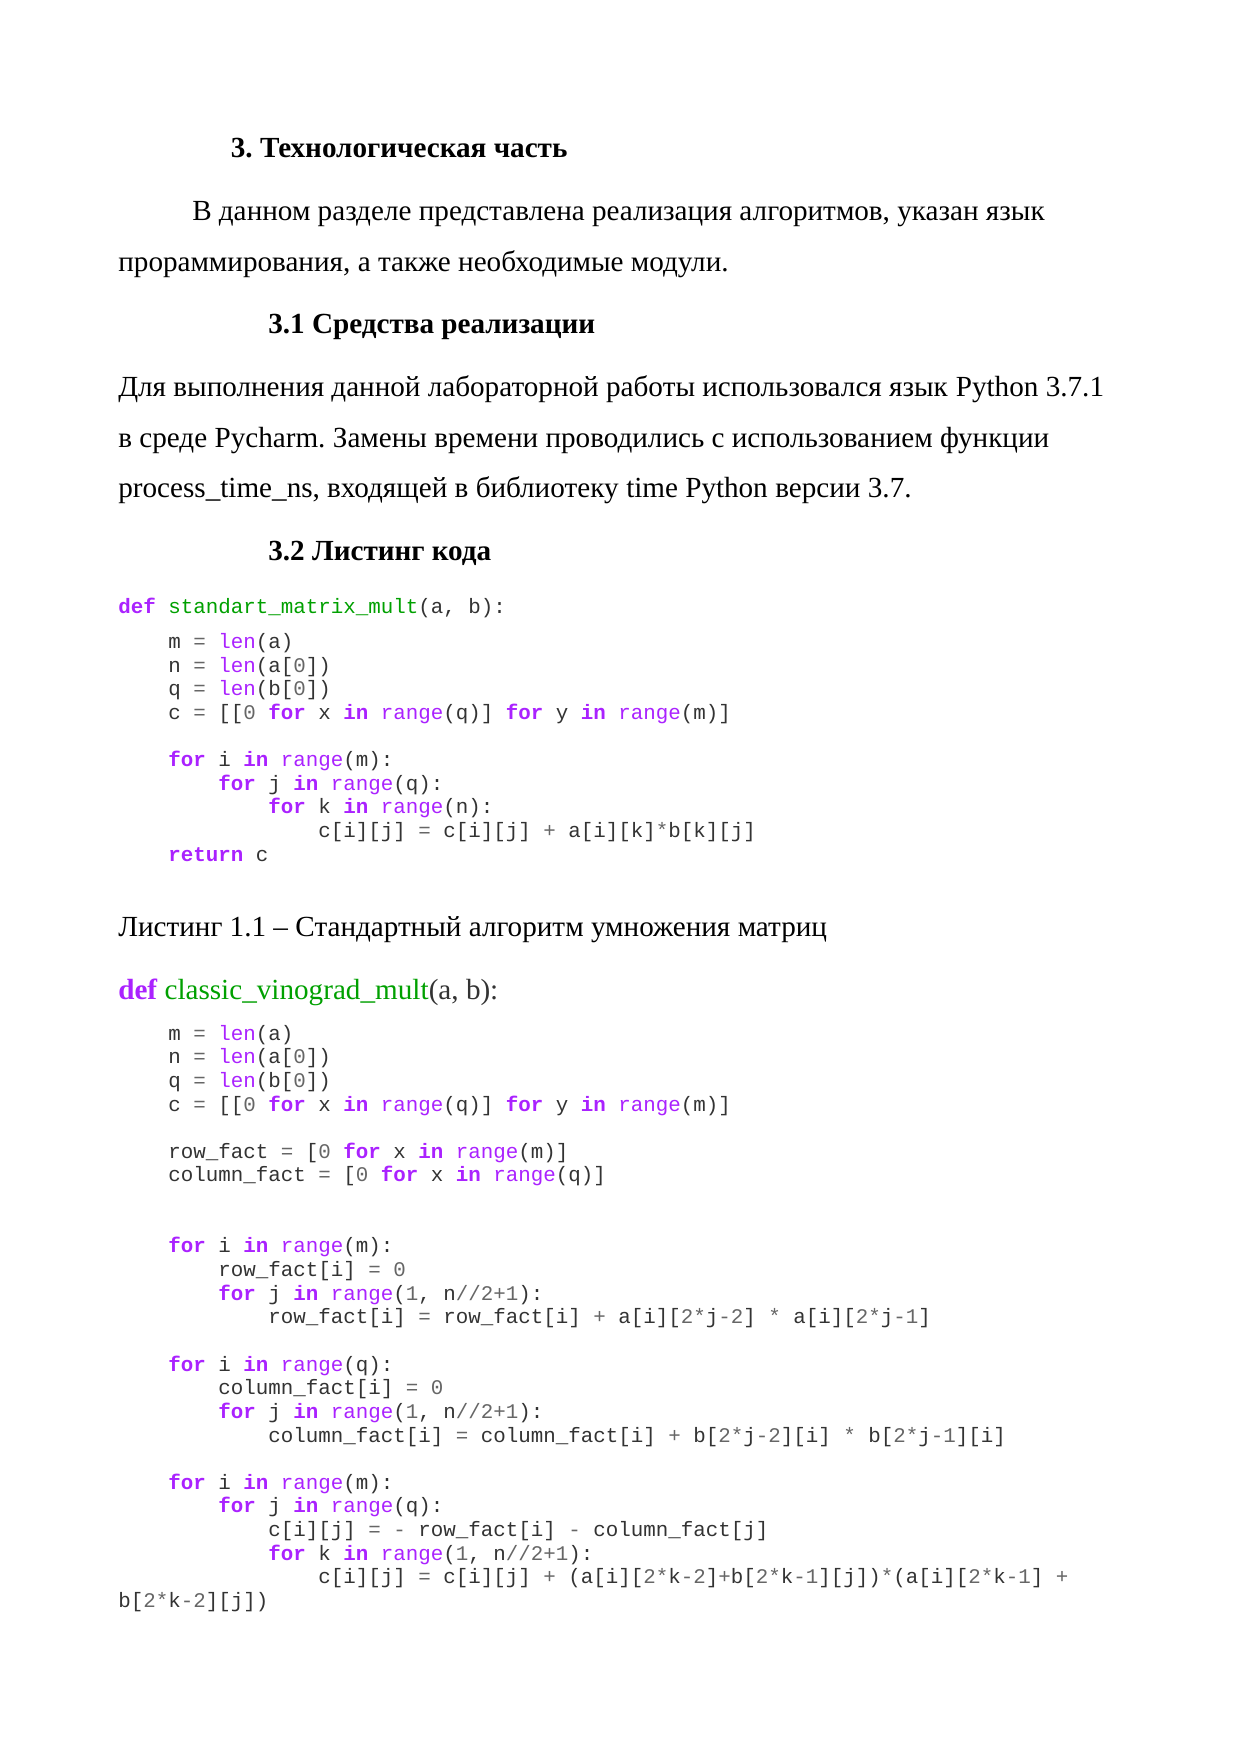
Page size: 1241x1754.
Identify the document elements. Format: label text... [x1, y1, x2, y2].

text def classic_vinograd_mult(a, b): [118, 972, 1122, 1006]
text m = len(a) [118, 631, 1122, 655]
text q = len(b[0]) [118, 1070, 1122, 1093]
text for i in range(q): [118, 1354, 1122, 1377]
text def standart_matrix_mult(a, b): [118, 596, 1122, 619]
text for j in range(1, n//2+1): [118, 1401, 1122, 1424]
text column_fact[i] = 0 [118, 1377, 1122, 1401]
text c[i][j] = c[i][j] + (a[i][2*k-2]+b[2*k-1][j])*(a[i][2*k-1] + b[2*k-2][j]) [118, 1566, 1122, 1614]
text for j in range(1, n//2+1): [118, 1283, 1122, 1306]
list 3.2 Листинг кода [231, 533, 1122, 566]
text for i in range(m): [118, 1235, 1122, 1259]
text column_fact = [0 for x in range(q)] [118, 1164, 1122, 1188]
text q = len(b[0]) [118, 678, 1122, 702]
text for k in range(1, n//2+1): [118, 1543, 1122, 1566]
text Листинг 1.1 – Стандартный алгоритм умножения матриц [118, 909, 1122, 943]
text for i in range(m): [118, 749, 1122, 773]
text return c [118, 844, 1122, 867]
text c = [[0 for x in range(q)] for y in range(m)] [118, 702, 1122, 726]
text for j in range(q): [118, 773, 1122, 797]
text for k in range(n): [118, 797, 1122, 820]
text for i in range(m): [118, 1472, 1122, 1496]
text Для выполнения данной лабораторной работы использовался язык Python 3.7.1 в среде Pycharm. Замены времени проводились с использованием функции process_time_ns, входящей в библиотеку time Python версии 3.7. [118, 369, 1122, 503]
text n = len(a[0]) [118, 655, 1122, 678]
text m = len(a) [118, 1023, 1122, 1046]
text c = [[0 for x in range(q)] for y in range(m)] [118, 1093, 1122, 1117]
text column_fact[i] = column_fact[i] + b[2*j-2][i] * b[2*j-1][i] [118, 1424, 1122, 1448]
text В данном разделе представлена реализация алгоритмов, указан язык прораммирования, а также необходимые модули. [118, 193, 1122, 277]
text for j in range(q): [118, 1496, 1122, 1519]
text row_fact = [0 for x in range(m)] [118, 1141, 1122, 1164]
text c[i][j] = - row_fact[i] - column_fact[j] [118, 1519, 1122, 1543]
text c[i][j] = c[i][j] + a[i][k]*b[k][j] [118, 820, 1122, 844]
text row_fact[i] = row_fact[i] + a[i][2*j-2] * a[i][2*j-1] [118, 1306, 1122, 1330]
text row_fact[i] = 0 [118, 1259, 1122, 1283]
list 3.1 Средства реализации [231, 307, 1122, 340]
list 3. Технологическая часть [193, 131, 1122, 164]
text n = len(a[0]) [118, 1046, 1122, 1070]
